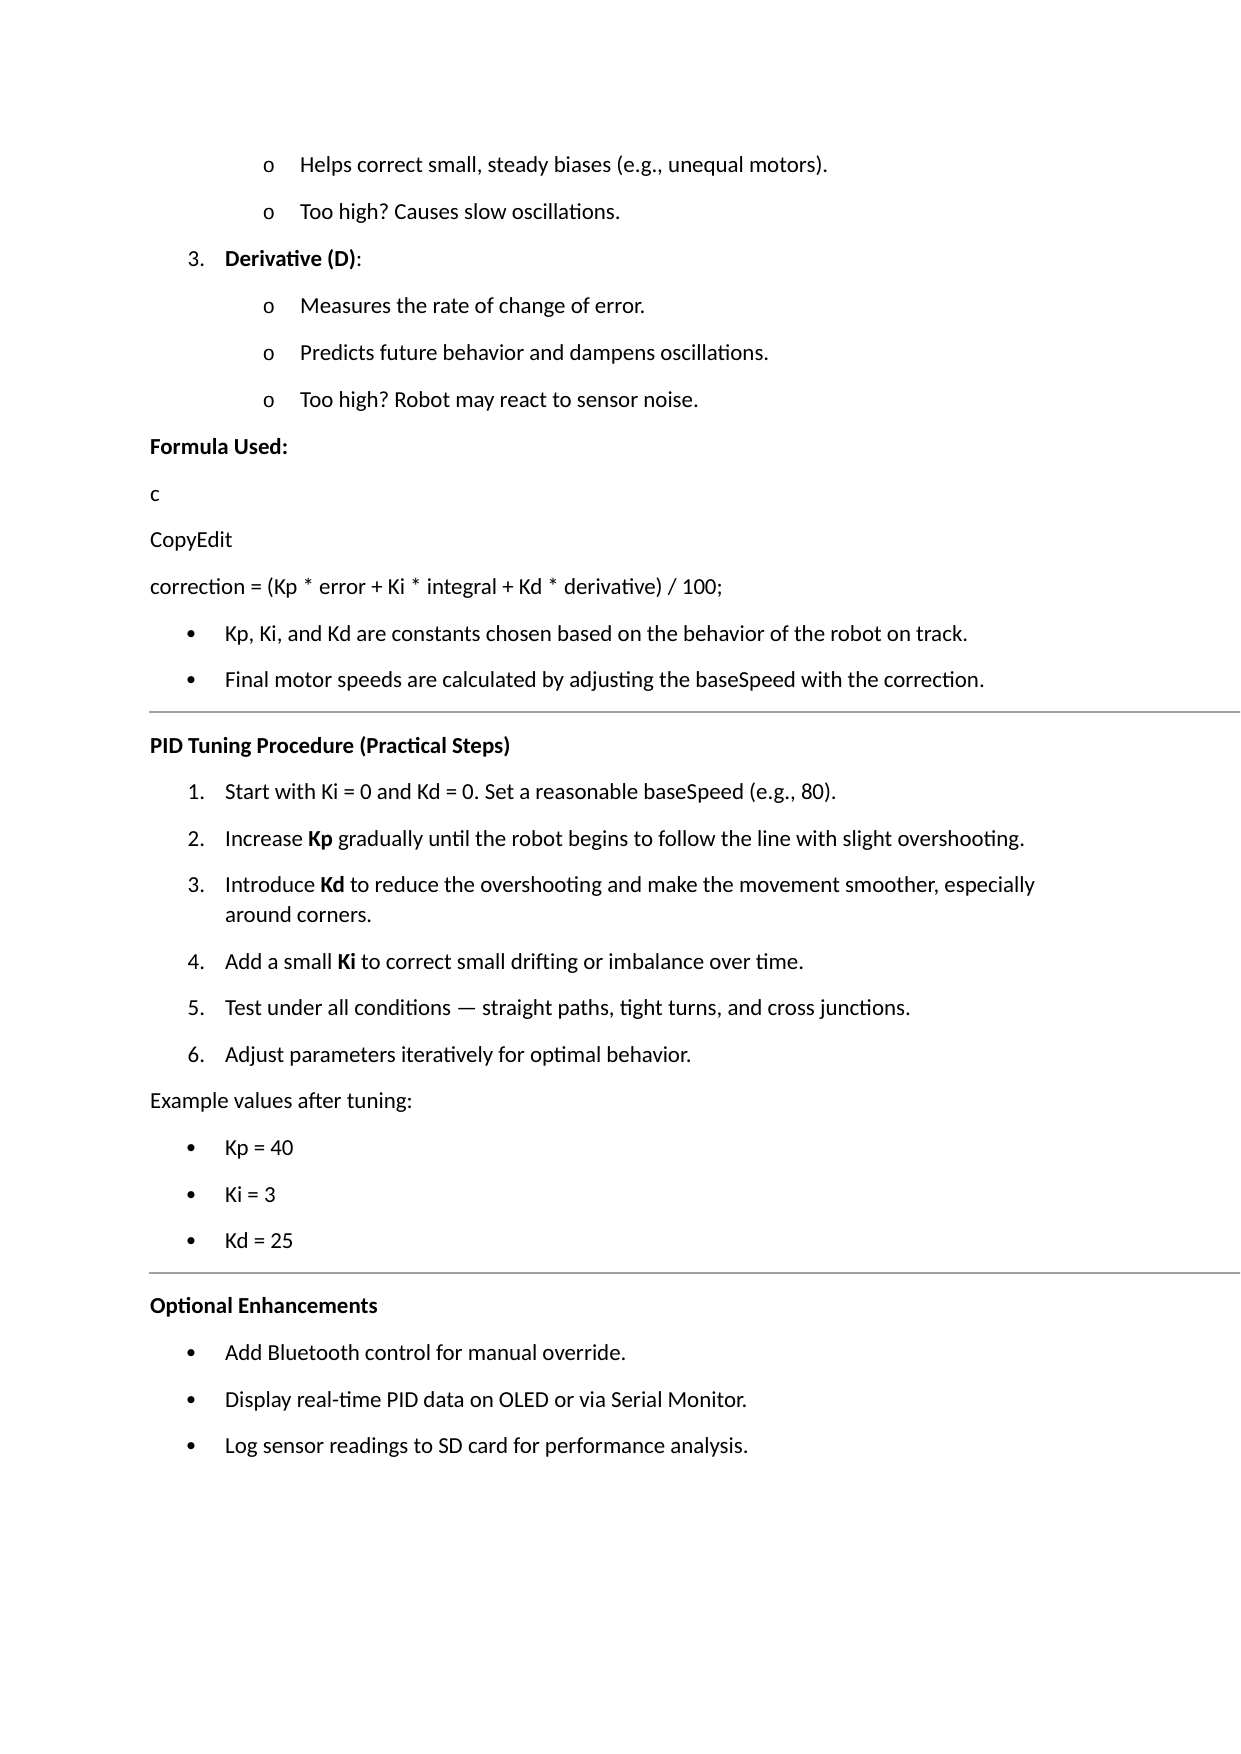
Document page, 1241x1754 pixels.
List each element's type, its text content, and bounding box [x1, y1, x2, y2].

text Example values after tuning: [150, 1087, 1090, 1114]
list Final motor speeds are calculated by adjusting the baseSpeed with the correction. [187, 665, 1090, 693]
text correction = (Kp * error + Ki * integral + Kd * derivative) / 100; [150, 572, 1090, 600]
list Kp, Ki, and Kd are constants chosen based on the behavior of the robot on track. [187, 619, 1090, 647]
list Derivative (D): [187, 244, 1090, 272]
list Introduce Kd to reduce the overshooting and make the movement smoother, especially around corners. [187, 870, 1090, 928]
list Too high? Causes slow oscillations. [262, 197, 1090, 226]
text PID Tuning Procedure (Practical Steps) [150, 731, 1090, 759]
list Display real-time PID data on OLED or via Serial Monitor. [187, 1385, 1090, 1413]
text Optional Enhancements [150, 1292, 1090, 1320]
list Start with Ki = 0 and Kd = 0. Set a reasonable baseSpeed (e.g., 80). [187, 777, 1090, 805]
list Ki = 3 [187, 1180, 1090, 1208]
list Helps correct small, steady biases (e.g., unequal motors). [262, 150, 1090, 178]
text Formula Used: [150, 432, 1090, 461]
list Add a small Ki to correct small drifting or imbalance over time. [187, 947, 1090, 975]
list Kd = 25 [187, 1226, 1090, 1254]
list Too high? Robot may react to sensor noise. [262, 385, 1090, 414]
list Add Bluetooth control for manual override. [187, 1338, 1090, 1366]
list Log sensor readings to SD card for performance analysis. [187, 1431, 1090, 1459]
list Increase Kp gradually until the robot begins to follow the line with slight overshooting. [187, 824, 1090, 852]
list Adjust parameters iteratively for optimal behavior. [187, 1040, 1090, 1068]
text c [150, 479, 1090, 507]
list Predicts future behavior and dampens oscillations. [262, 338, 1090, 367]
list Test under all conditions — straight paths, tight turns, and cross junctions. [187, 993, 1090, 1021]
text CopyEdit [150, 526, 1090, 554]
list Kp = 40 [187, 1133, 1090, 1161]
list Measures the rate of change of error. [262, 291, 1090, 319]
